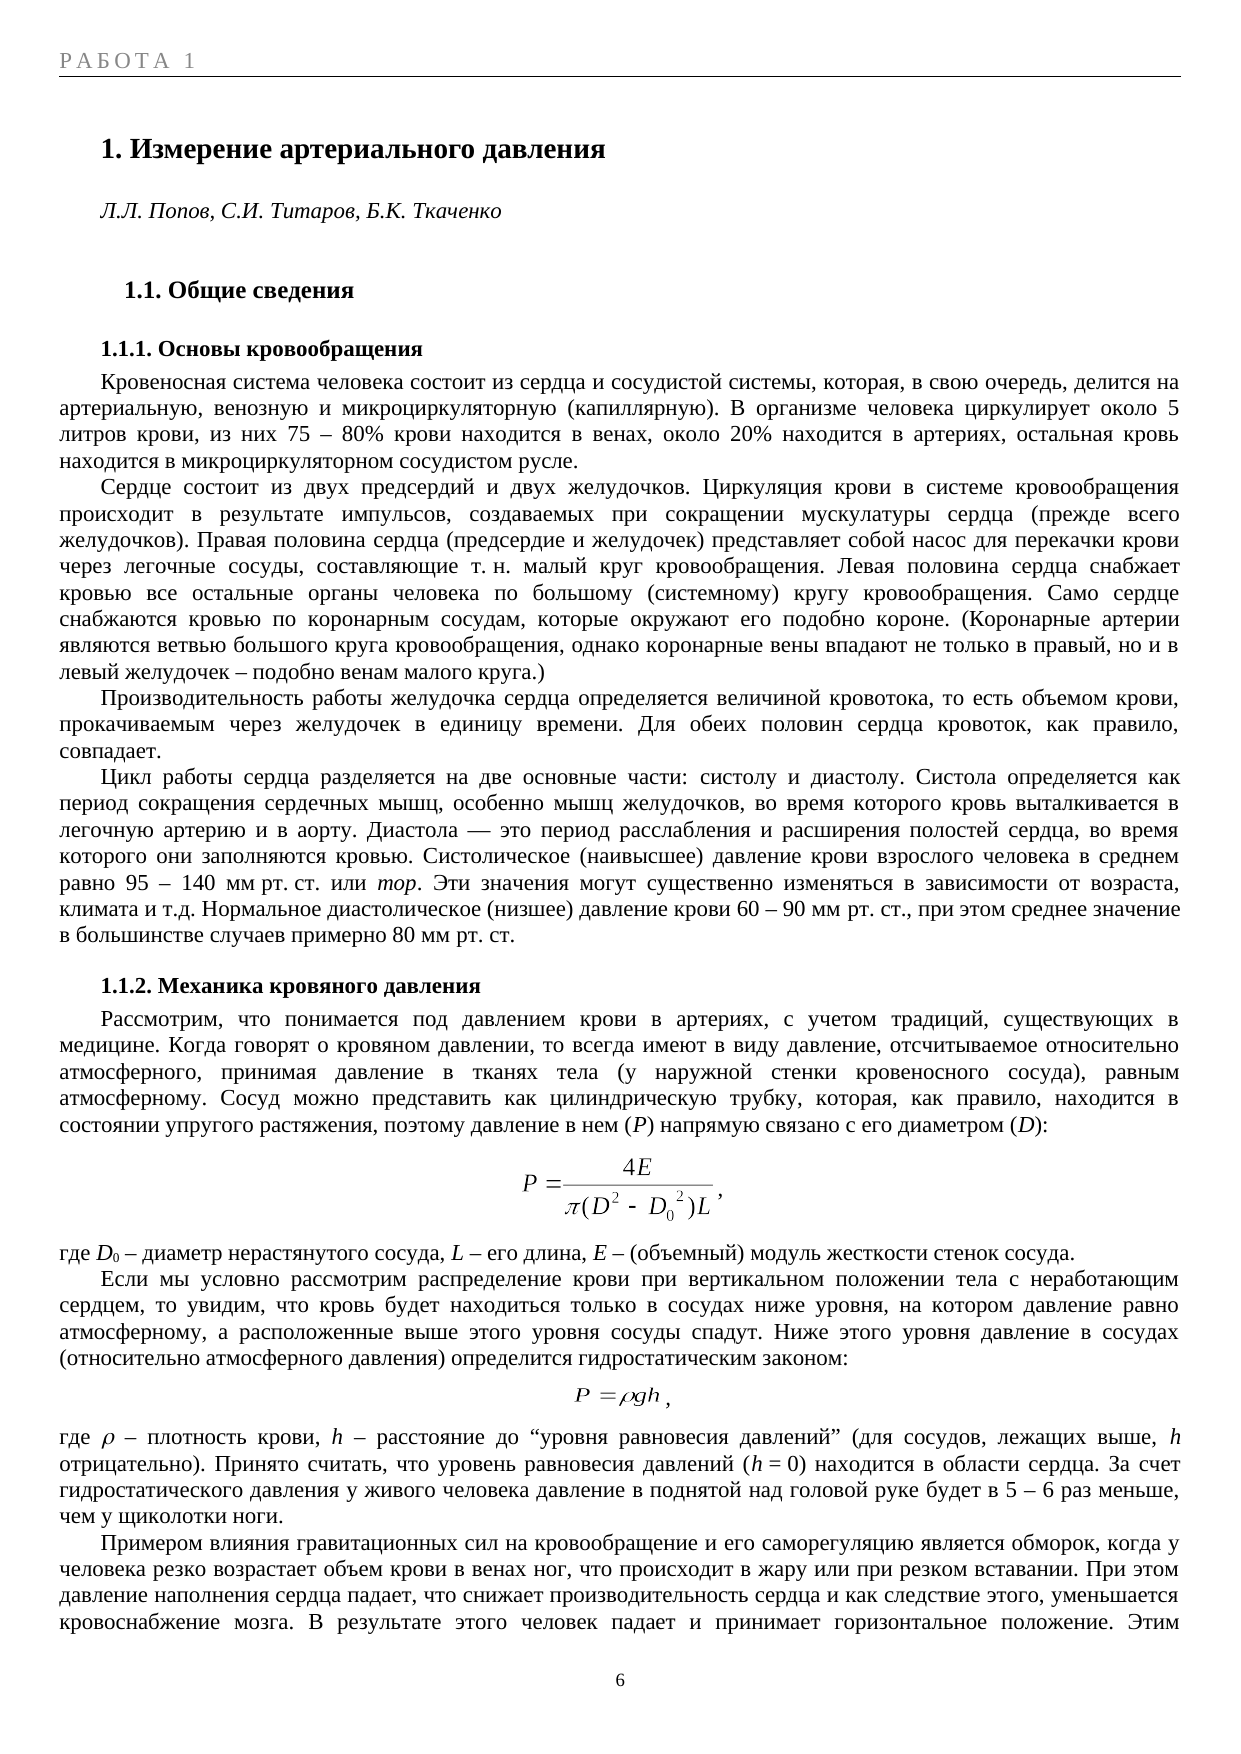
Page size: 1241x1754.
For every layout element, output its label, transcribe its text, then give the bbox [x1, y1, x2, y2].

text Сердце состоит из двух предсердий и двух желудочков. Циркуляция крови в системе кровообращения происходит в результате импульсов, создаваемых при сокращении мускулатуры сердца (прежде всего желудочков). Правая половина сердца (предсердие и желудочек) представляет собой насос для перекачки крови через легочные сосуды, составляющие т. н. малый круг кровообращения. Левая половина сердца снабжает кровью все остальные органы человека по большому (системному) кругу кровообращения. Само сердце снабжаются кровью по коронарным сосудам, которые окружают его подобно короне. (Коронарные артерии являются ветвью большого круга кровообращения, однако коронарные вены впадают не только в правый, но и в левый желудочек – подобно венам малого круга.) [59, 473, 1181, 684]
text Если мы условно рассмотрим распределение крови при вертикальном положении тела с неработающим сердцем, то увидим, что кровь будет находиться только в сосудах ниже уровня, на котором давление равно атмосферному, а расположенные выше этого уровня сосуды спадут. Ниже этого уровня давление в сосудах (относительно атмосферного давления) определится гидростатическим законом: [59, 1265, 1181, 1371]
text Примером влияния гравитационных сил на кровообращение и его саморегуляцию является обморок, когда у человека резко возрастает объем крови в венах ног, что происходит в жару или при резком вставании. При этом давление наполнения сердца падает, что снижает производительность сердца и как следствие этого, уменьшается кровоснабжение мозга. В результате этого человек падает и принимает горизонтальное положение. Этим [59, 1529, 1181, 1634]
text , [59, 1149, 1181, 1226]
text , [59, 1383, 1181, 1411]
text Л.Л. Попов, С.И. Титаров, Б.К. Ткаченко [59, 197, 1181, 224]
subtitle Основы кровообращения [59, 335, 1181, 362]
subtitle Общие сведения [71, 275, 1181, 304]
subtitle Механика кровяного давления [59, 973, 1181, 999]
text Производительность работы желудочка сердца определяется величиной кровотока, то есть объемом крови, прокачиваемым через желудочек в единицу времени. Для обеих половин сердца кровоток, как правило, совпадает. [59, 684, 1181, 763]
text Цикл работы сердца разделяется на две основные части: систолу и диастолу. Систола определяется как период сокращения сердечных мышц, особенно мышц желудочков, во время которого кровь выталкивается в легочную артерию и в аорту. Диастола — это период расслабления и расширения полостей сердца, во время которого они заполняются кровью. Систолическое (наивысшее) давление крови взрослого человека в среднем равно 95 – 140 мм рт. ст. или тор. Эти значения могут существенно изменяться в зависимости от возраста, климата и т.д. Нормальное диастолическое (низшее) давление крови 60 – 90 мм рт. ст., при этом среднее значение в большинстве случаев примерно 80 мм рт. ст. [59, 763, 1181, 948]
text Рассмотрим, что понимается под давлением крови в артериях, с учетом традиций, существующих в медицине. Когда говорят о кровяном давлении, то всегда имеют в виду давление, отсчитываемое относительно атмосферного, принимая давление в тканях тела (у наружной стенки кровеносного сосуда), равным атмосферному. Сосуд можно представить как цилиндрическую трубку, которая, как правило, находится в состоянии упругого растяжения, поэтому давление в нем (P) напрямую связано с его диаметром (D): [59, 1005, 1181, 1137]
text где  – плотность крови, h – расстояние до “уровня равновесия давлений” (для сосудов, лежащих выше, h отрицательно). Принято считать, что уровень равновесия давлений (h = 0) находится в области сердца. За счет гидростатического давления у живого человека давление в поднятой над головой руке будет в 5 – 6 раз меньше, чем у щиколотки ноги. [59, 1423, 1181, 1529]
text где D0 – диаметр нерастянутого сосуда, L – его длина, E – (объемный) модуль жесткости стенок сосуда. [59, 1239, 1181, 1265]
subtitle Измерение артериального давления [59, 131, 1181, 165]
text Кровеносная система человека состоит из сердца и сосудистой системы, которая, в свою очередь, делится на артериальную, венозную и микроциркуляторную (капиллярную). В организме человека циркулирует около 5 литров крови, из них 75 – 80% крови находится в венах, около 20% находится в артериях, остальная кровь находится в микроциркуляторном сосудистом русле. [59, 368, 1181, 473]
